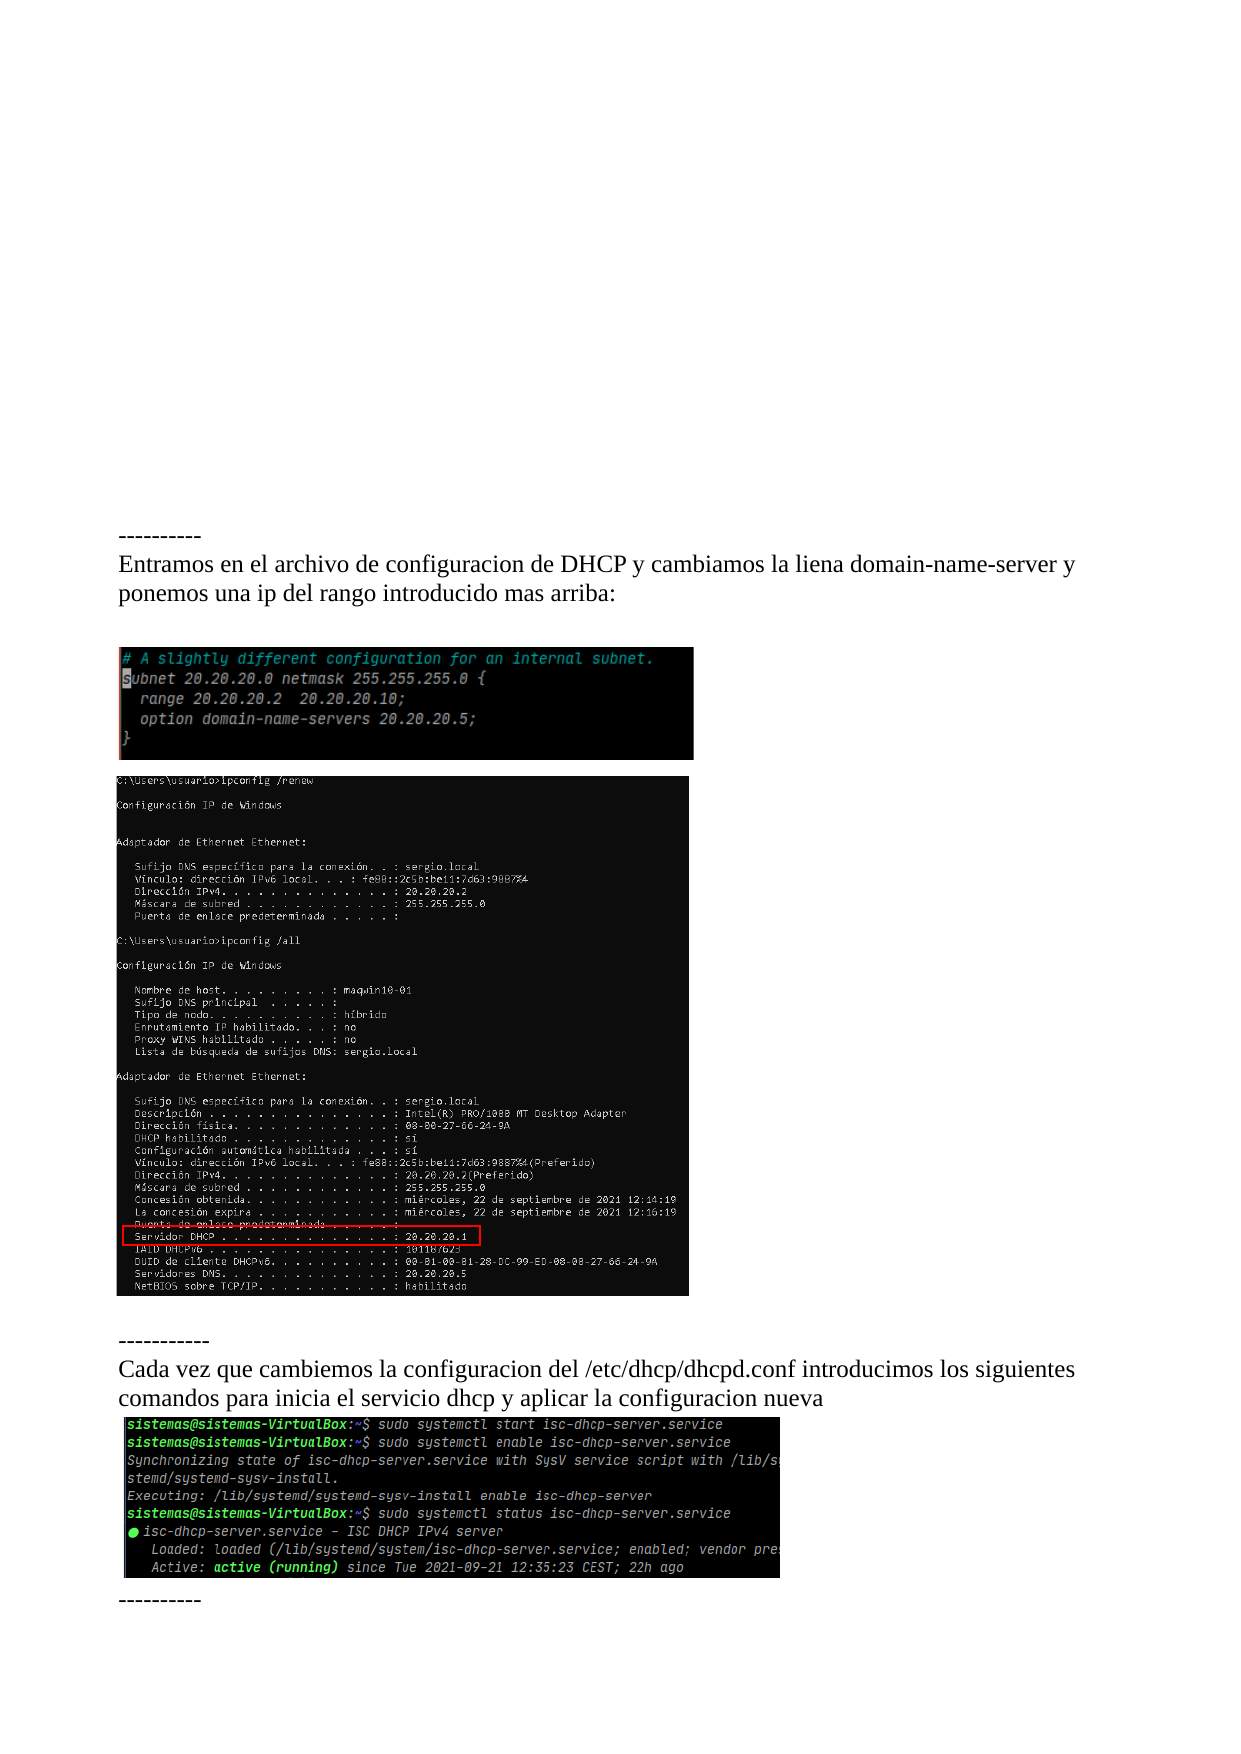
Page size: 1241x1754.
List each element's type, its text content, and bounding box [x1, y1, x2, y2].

text Entramos en el archivo de configuracion de DHCP y cambiamos la liena domain-name-server y ponemos una ip del rango introducido mas arriba: [118, 549, 1122, 607]
text ----------- [118, 1326, 1122, 1354]
text Cada vez que cambiemos la configuracion del /etc/dhcp/dhcpd.conf introducimos los siguientes comandos para inicia el servicio dhcp y aplicar la configuracion nueva [118, 1354, 1122, 1412]
text ---------- [118, 521, 1122, 549]
text ---------- [118, 1584, 1122, 1613]
